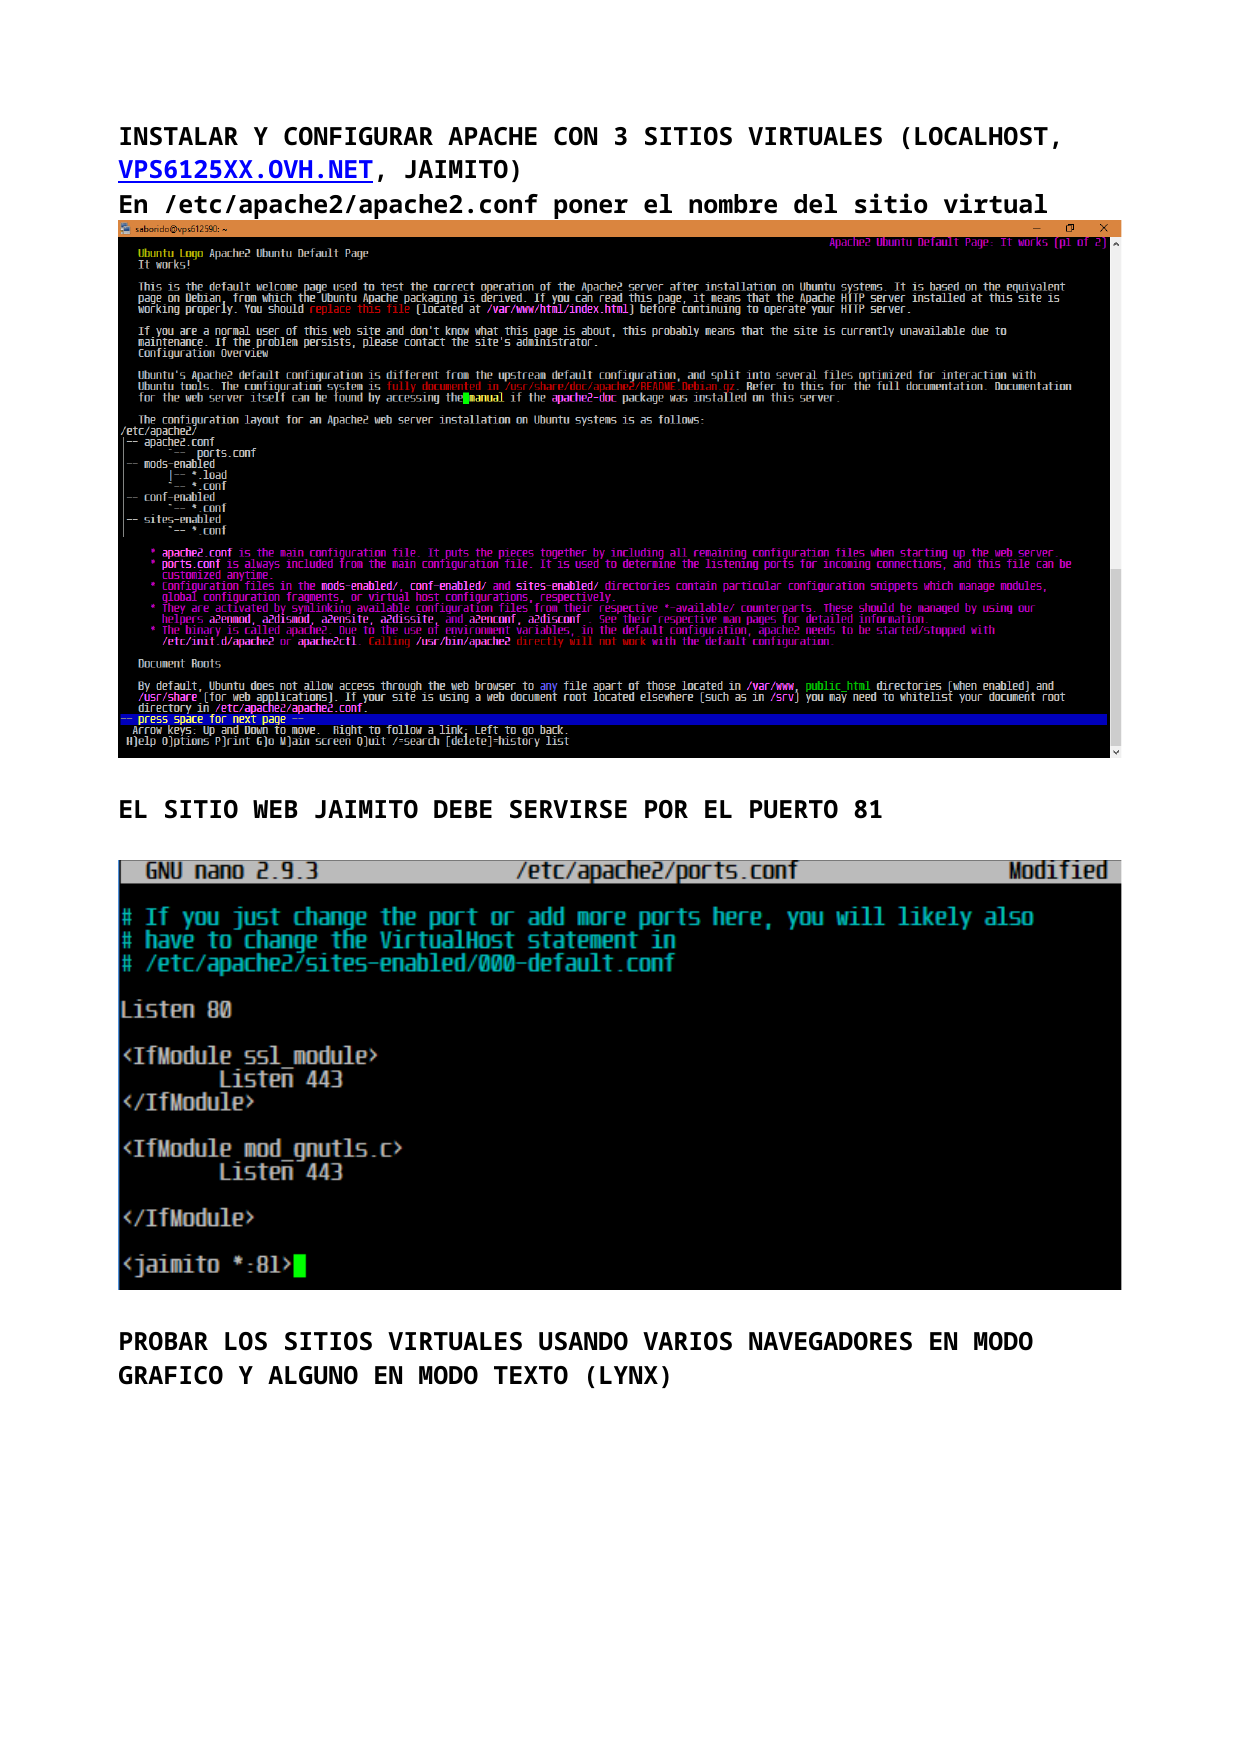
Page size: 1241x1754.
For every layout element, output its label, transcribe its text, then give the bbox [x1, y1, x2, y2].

text INSTALAR Y CONFIGURAR APACHE CON 3 SITIOS VIRTUALES (LOCALHOST, VPS6125XX.OVH.NET, JAIMITO) [118, 118, 1122, 186]
text PROBAR LOS SITIOS VIRTUALES USANDO VARIOS NAVEGADORES EN MODO GRAFICO Y ALGUNO EN MODO TEXTO (LYNX) [118, 1324, 1122, 1392]
text En /etc/apache2/apache2.conf poner el nombre del sitio virtual [118, 186, 1122, 220]
text EL SITIO WEB JAIMITO DEBE SERVIRSE POR EL PUERTO 81 [118, 792, 1122, 826]
